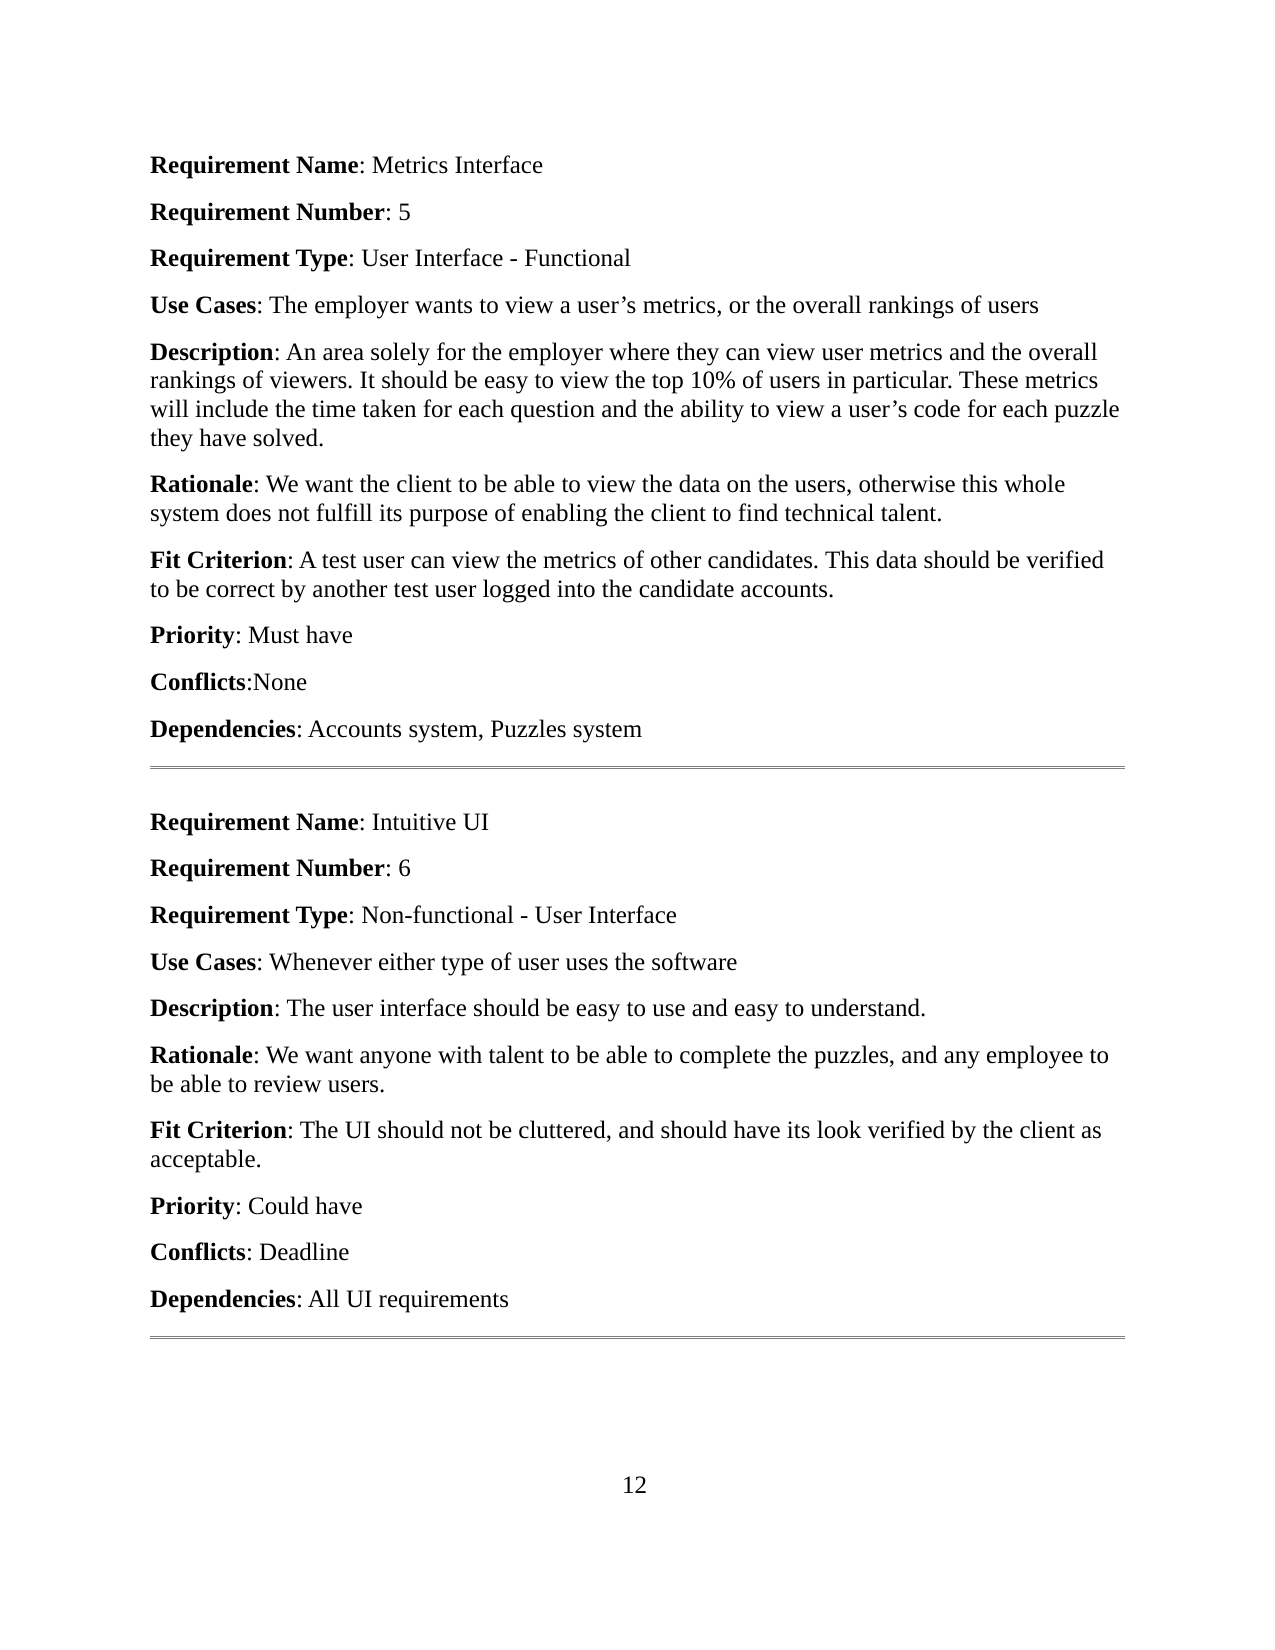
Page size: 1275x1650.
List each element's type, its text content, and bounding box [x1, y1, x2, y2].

text Requirement Name: Intuitive UI [150, 807, 1125, 835]
text Rationale: We want the client to be able to view the data on the users, otherwise this whole system does not fulfill its purpose of enabling the client to find technical talent. [150, 469, 1125, 527]
text Fit Criterion: The UI should not be cluttered, and should have its look verified by the client as acceptable. [150, 1115, 1125, 1173]
text Description: The user interface should be easy to use and easy to understand. [150, 993, 1125, 1022]
text Dependencies: All UI requirements [150, 1284, 1125, 1313]
text Requirement Type: User Interface - Functional [150, 243, 1125, 272]
text Dependencies: Accounts system, Puzzles system [150, 714, 1125, 742]
text Description: An area solely for the employer where they can view user metrics and the overall rankings of viewers. It should be easy to view the top 10% of users in particular. These metrics will include the time taken for each question and the ability to view a user’s code for each puzzle they have solved. [150, 337, 1125, 452]
text Priority: Must have [150, 620, 1125, 649]
text Conflicts: Deadline [150, 1237, 1125, 1266]
text Priority: Could have [150, 1191, 1125, 1219]
text Fit Criterion: A test user can view the metrics of other candidates. This data should be verified to be correct by another test user logged into the candidate accounts. [150, 545, 1125, 602]
text Use Cases: Whenever either type of user uses the software [150, 947, 1125, 975]
text Use Cases: The employer wants to view a user’s metrics, or the overall rankings of users [150, 290, 1125, 319]
text Conflicts:None [150, 667, 1125, 696]
text Requirement Number: 5 [150, 197, 1125, 225]
text Requirement Name: Metrics Interface [150, 150, 1125, 179]
text Rationale: We want anyone with talent to be able to complete the puzzles, and any employee to be able to review users. [150, 1040, 1125, 1097]
text Requirement Type: Non-functional - User Interface [150, 900, 1125, 929]
text Requirement Number: 6 [150, 853, 1125, 882]
